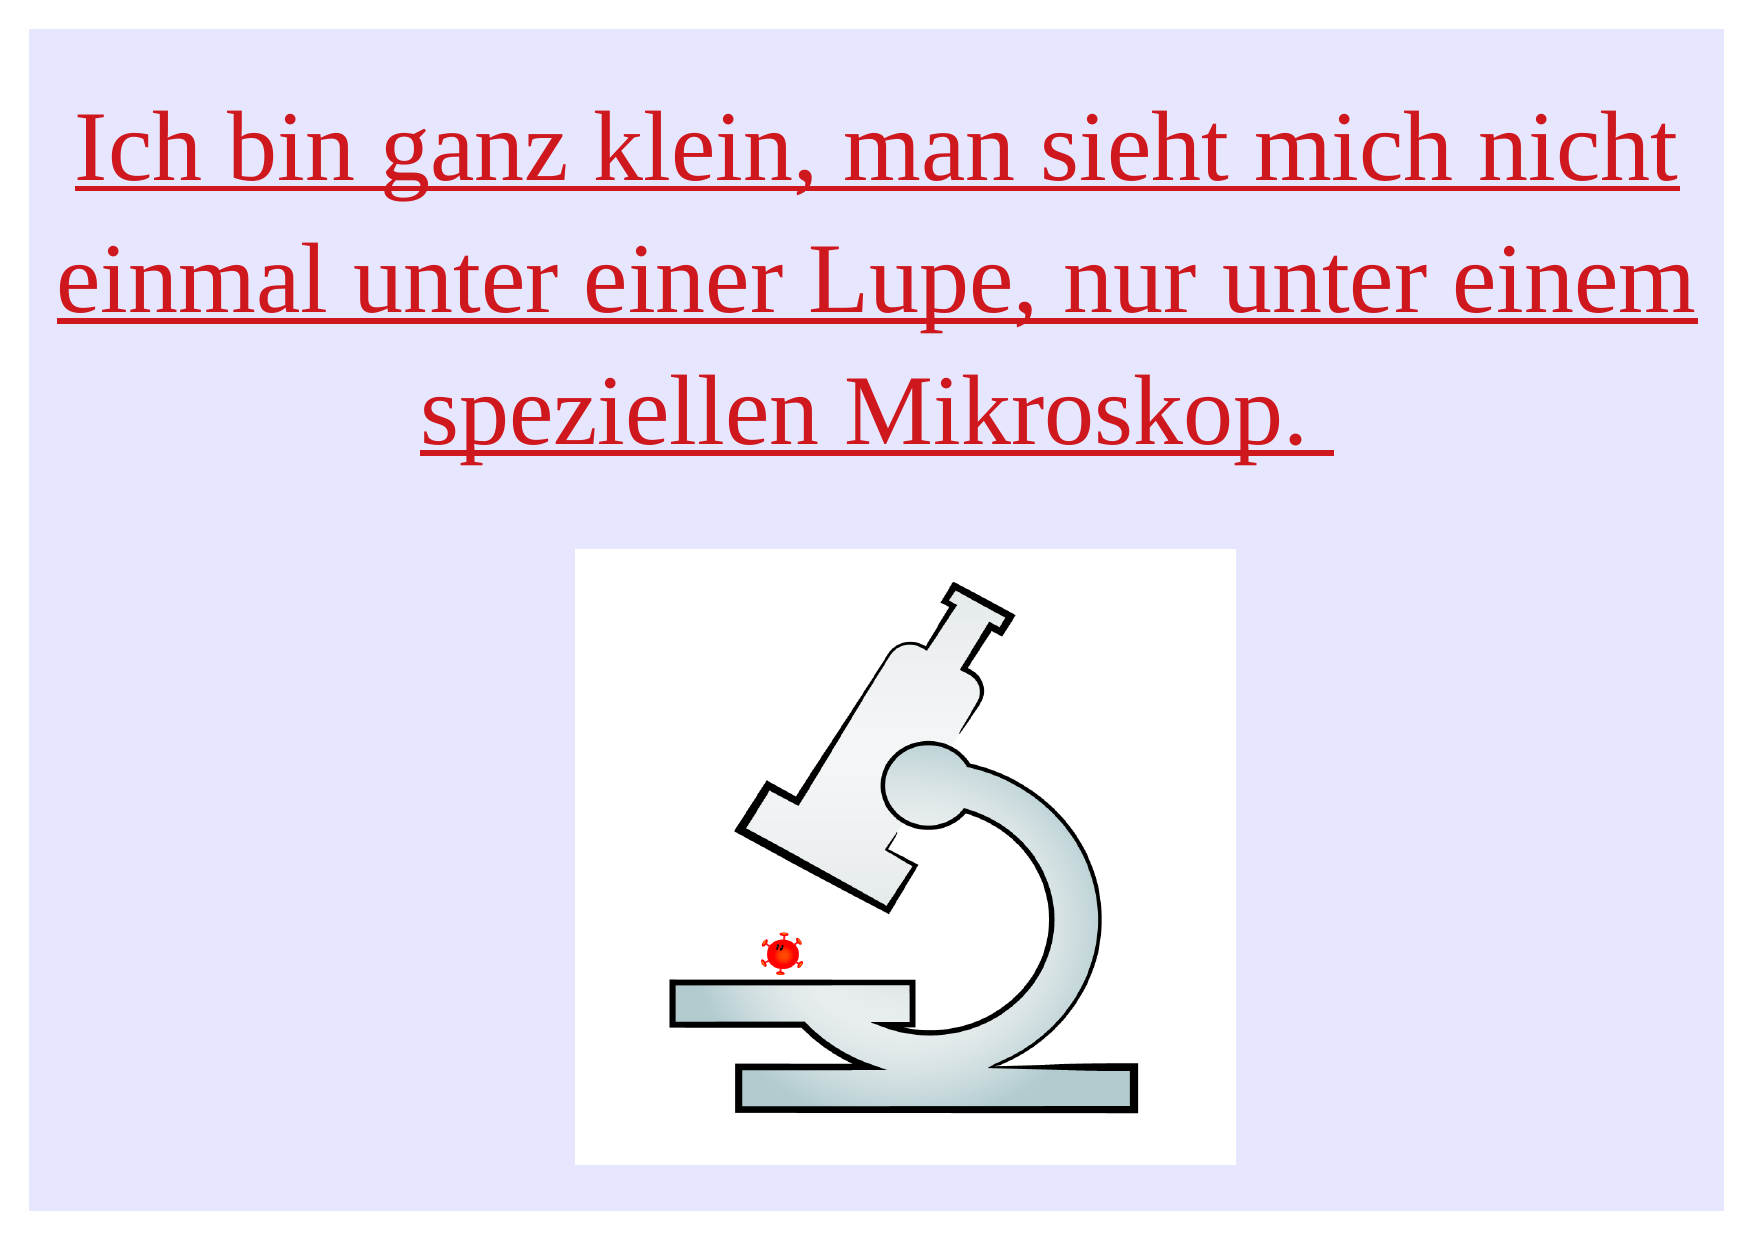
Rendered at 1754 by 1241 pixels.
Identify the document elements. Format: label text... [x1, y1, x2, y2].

text Ich bin ganz klein, man sieht mich nicht einmal unter einer Lupe, nur unter einem speziellen Mikroskop. [29, 87, 1724, 466]
picture [575, 549, 1237, 1165]
